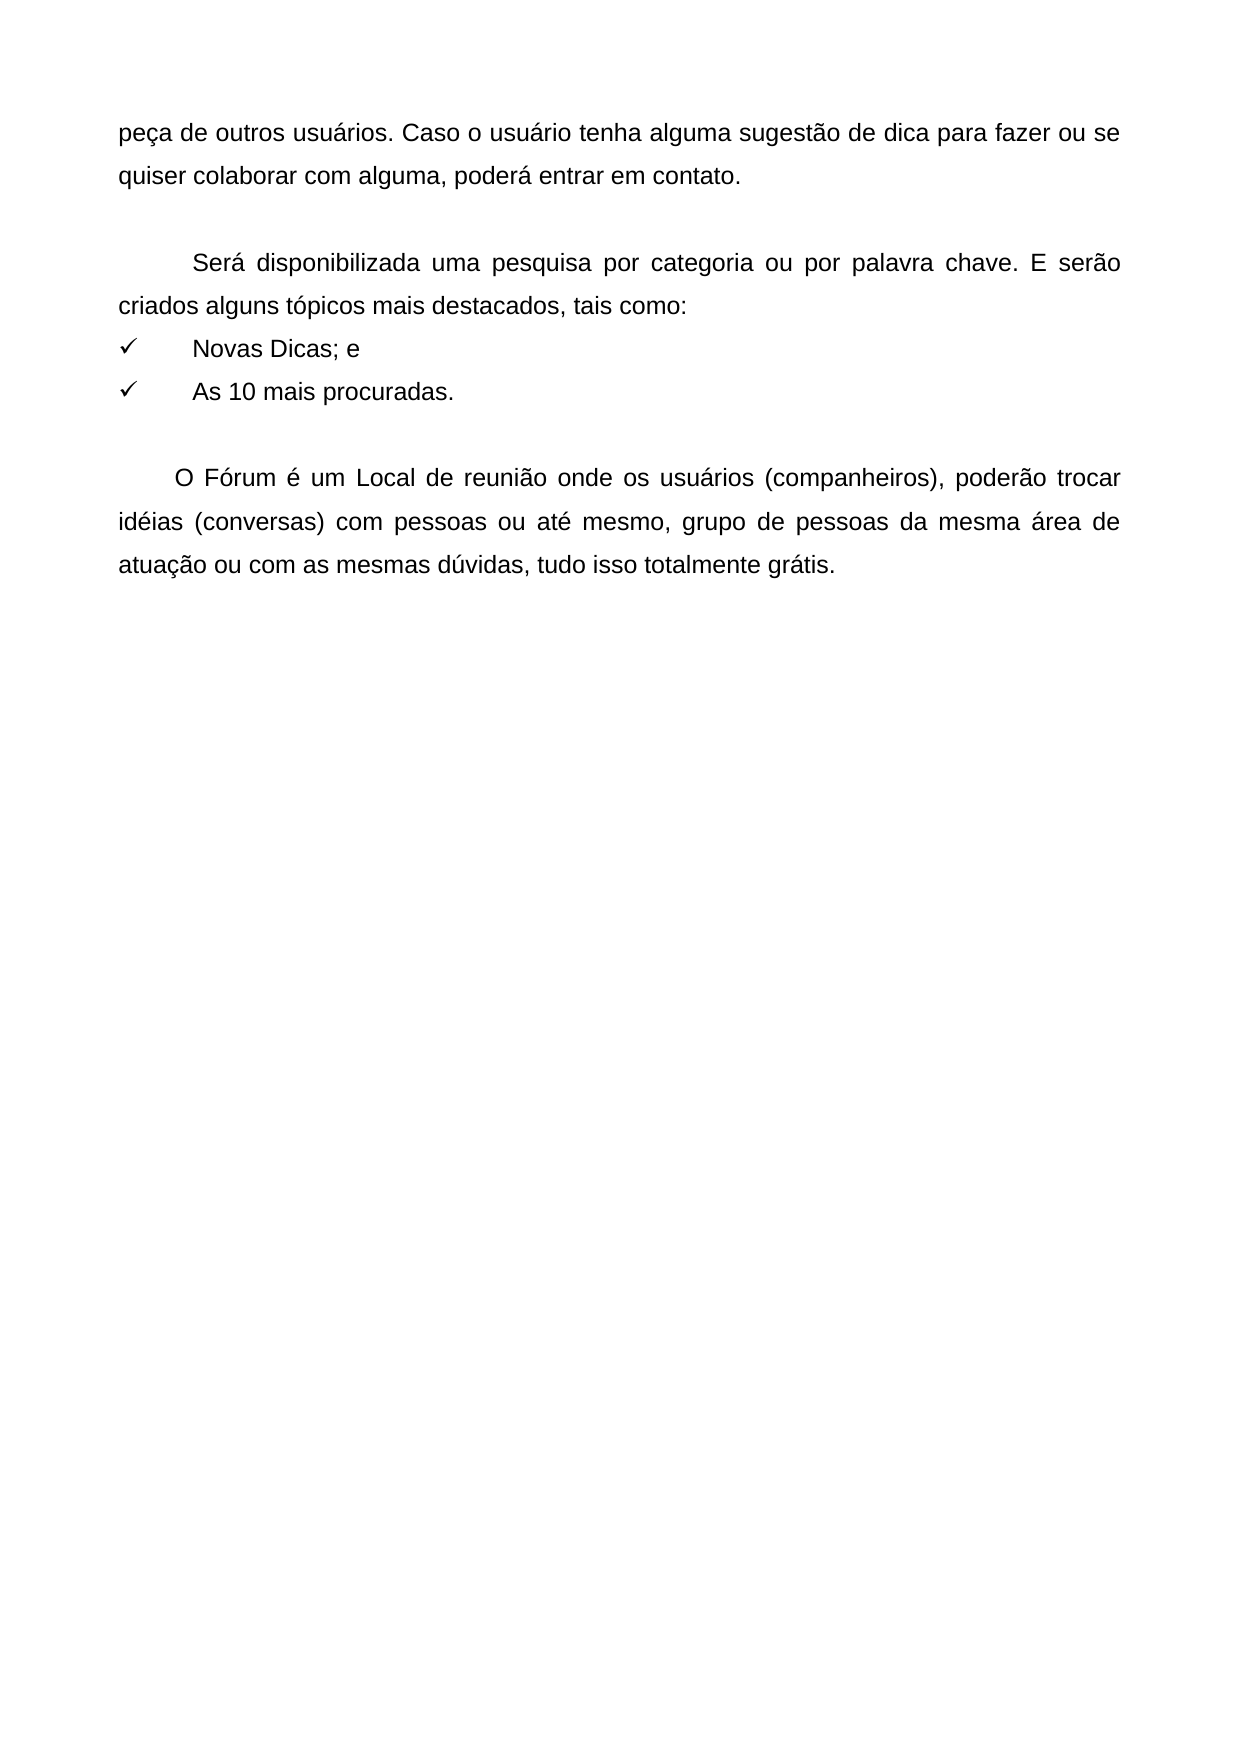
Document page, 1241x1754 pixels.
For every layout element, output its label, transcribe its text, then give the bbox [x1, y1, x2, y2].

text Será disponibilizada uma pesquisa por categoria ou por palavra chave. E serão criados alguns tópicos mais destacados, tais como: [118, 247, 1122, 319]
list Novas Dicas; e [118, 334, 1122, 363]
text O Fórum é um Local de reunião onde os usuários (companheiros), poderão trocar idéias (conversas) com pessoas ou até mesmo, grupo de pessoas da mesma área de atuação ou com as mesmas dúvidas, tudo isso totalmente grátis. [118, 463, 1122, 578]
text peça de outros usuários. Caso o usuário tenha alguma sugestão de dica para fazer ou se quiser colaborar com alguma, poderá entrar em contato. [118, 118, 1122, 190]
list As 10 mais procuradas. [118, 377, 1122, 406]
